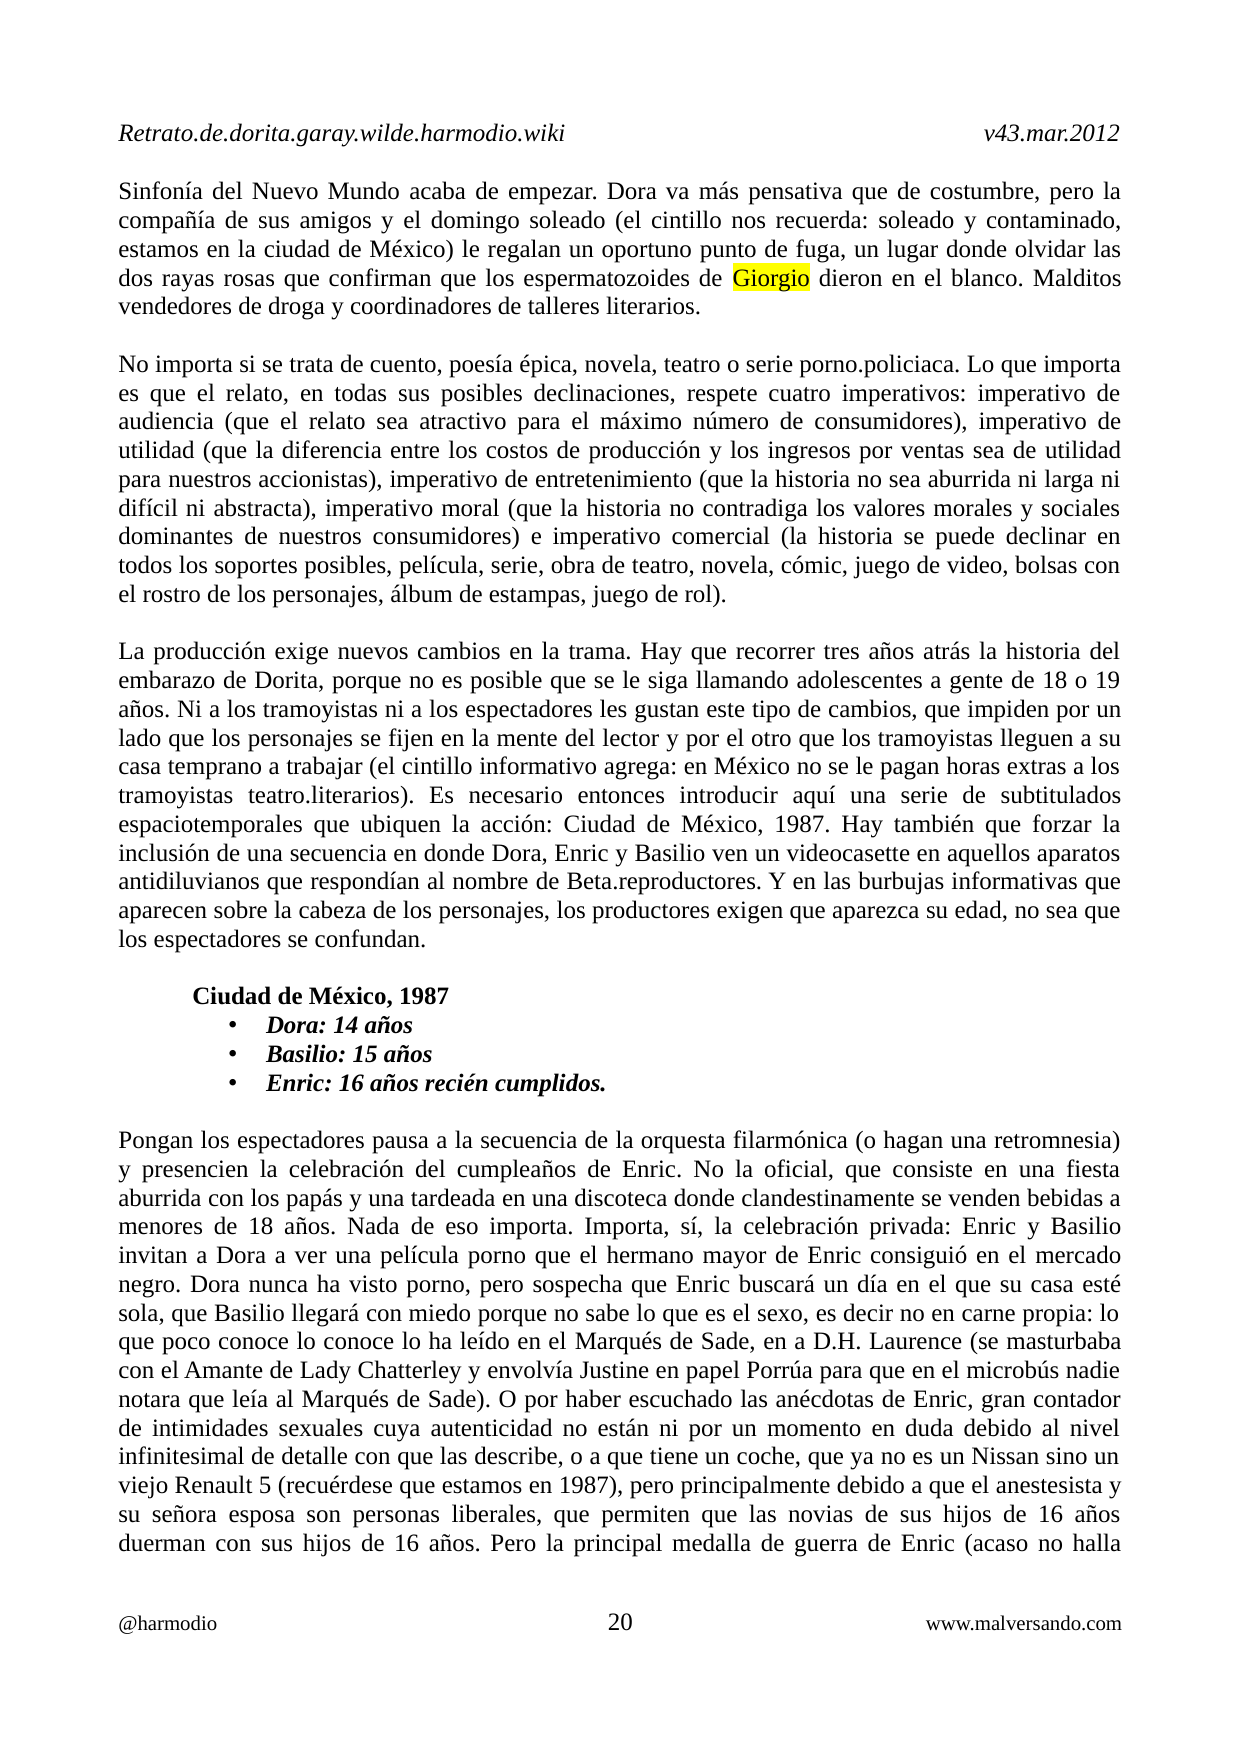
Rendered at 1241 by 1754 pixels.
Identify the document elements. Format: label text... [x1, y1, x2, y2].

text Pongan los espectadores pausa a la secuencia de la orquesta filarmónica (o hagan una retromnesia) y presencien la celebración del cumpleaños de Enric. No la oficial, que consiste en una fiesta aburrida con los papás y una tardeada en una discoteca donde clandestinamente se venden bebidas a menores de 18 años. Nada de eso importa. Importa, sí, la celebración privada: Enric y Basilio invitan a Dora a ver una película porno que el hermano mayor de Enric consiguió en el mercado negro. Dora nunca ha visto porno, pero sospecha que Enric buscará un día en el que su casa esté sola, que Basilio llegará con miedo porque no sabe lo que es el sexo, es decir no en carne propia: lo que poco conoce lo conoce lo ha leído en el Marqués de Sade, en a D.H. Laurence (se masturbaba con el Amante de Lady Chatterley y envolvía Justine en papel Porrúa para que en el microbús nadie notara que leía al Marqués de Sade). O por haber escuchado las anécdotas de Enric, gran contador de intimidades sexuales cuya autenticidad no están ni por un momento en duda debido al nivel infinitesimal de detalle con que las describe, o a que tiene un coche, que ya no es un Nissan sino un viejo Renault 5 (recuérdese que estamos en 1987), pero principalmente debido a que el anestesista y su señora esposa son personas liberales, que permiten que las novias de sus hijos de 16 años duerman con sus hijos de 16 años. Pero la principal medalla de guerra de Enric (acaso no halla [118, 1125, 1122, 1556]
text No importa si se trata de cuento, poesía épica, novela, teatro o serie porno.policiaca. Lo que importa es que el relato, en todas sus posibles declinaciones, respete cuatro imperativos: imperativo de audiencia (que el relato sea atractivo para el máximo número de consumidores), imperativo de utilidad (que la diferencia entre los costos de producción y los ingresos por ventas sea de utilidad para nuestros accionistas), imperativo de entretenimiento (que la historia no sea aburrida ni larga ni difícil ni abstracta), imperativo moral (que la historia no contradiga los valores morales y sociales dominantes de nuestros consumidores) e imperativo comercial (la historia se puede declinar en todos los soportes posibles, película, serie, obra de teatro, novela, cómic, juego de video, bolsas con el rostro de los personajes, álbum de estampas, juego de rol). [118, 349, 1122, 608]
list Enric: 16 años recién cumplidos. [228, 1068, 1122, 1096]
list Basilio: 15 años [228, 1039, 1122, 1068]
text Ciudad de México, 1987 [192, 981, 1122, 1010]
text La producción exige nuevos cambios en la trama. Hay que recorrer tres años atrás la historia del embarazo de Dorita, porque no es posible que se le siga llamando adolescentes a gente de 18 o 19 años. Ni a los tramoyistas ni a los espectadores les gustan este tipo de cambios, que impiden por un lado que los personajes se fijen en la mente del lector y por el otro que los tramoyistas lleguen a su casa temprano a trabajar (el cintillo informativo agrega: en México no se le pagan horas extras a los tramoyistas teatro.literarios). Es necesario entonces introducir aquí una serie de subtitulados espaciotemporales que ubiquen la acción: Ciudad de México, 1987. Hay también que forzar la inclusión de una secuencia en donde Dora, Enric y Basilio ven un videocasette en aquellos aparatos antidiluvianos que respondían al nombre de Beta.reproductores. Y en las burbujas informativas que aparecen sobre la cabeza de los personajes, los productores exigen que aparezca su edad, no sea que los espectadores se confundan. [118, 636, 1122, 953]
text Sinfonía del Nuevo Mundo acaba de empezar. Dora va más pensativa que de costumbre, pero la compañía de sus amigos y el domingo soleado (el cintillo nos recuerda: soleado y contaminado, estamos en la ciudad de México) le regalan un oportuno punto de fuga, un lugar donde olvidar las dos rayas rosas que confirman que los espermatozoides de Giorgio dieron en el blanco. Malditos vendedores de droga y coordinadores de talleres literarios. [118, 176, 1122, 320]
list Dora: 14 años [228, 1010, 1122, 1039]
